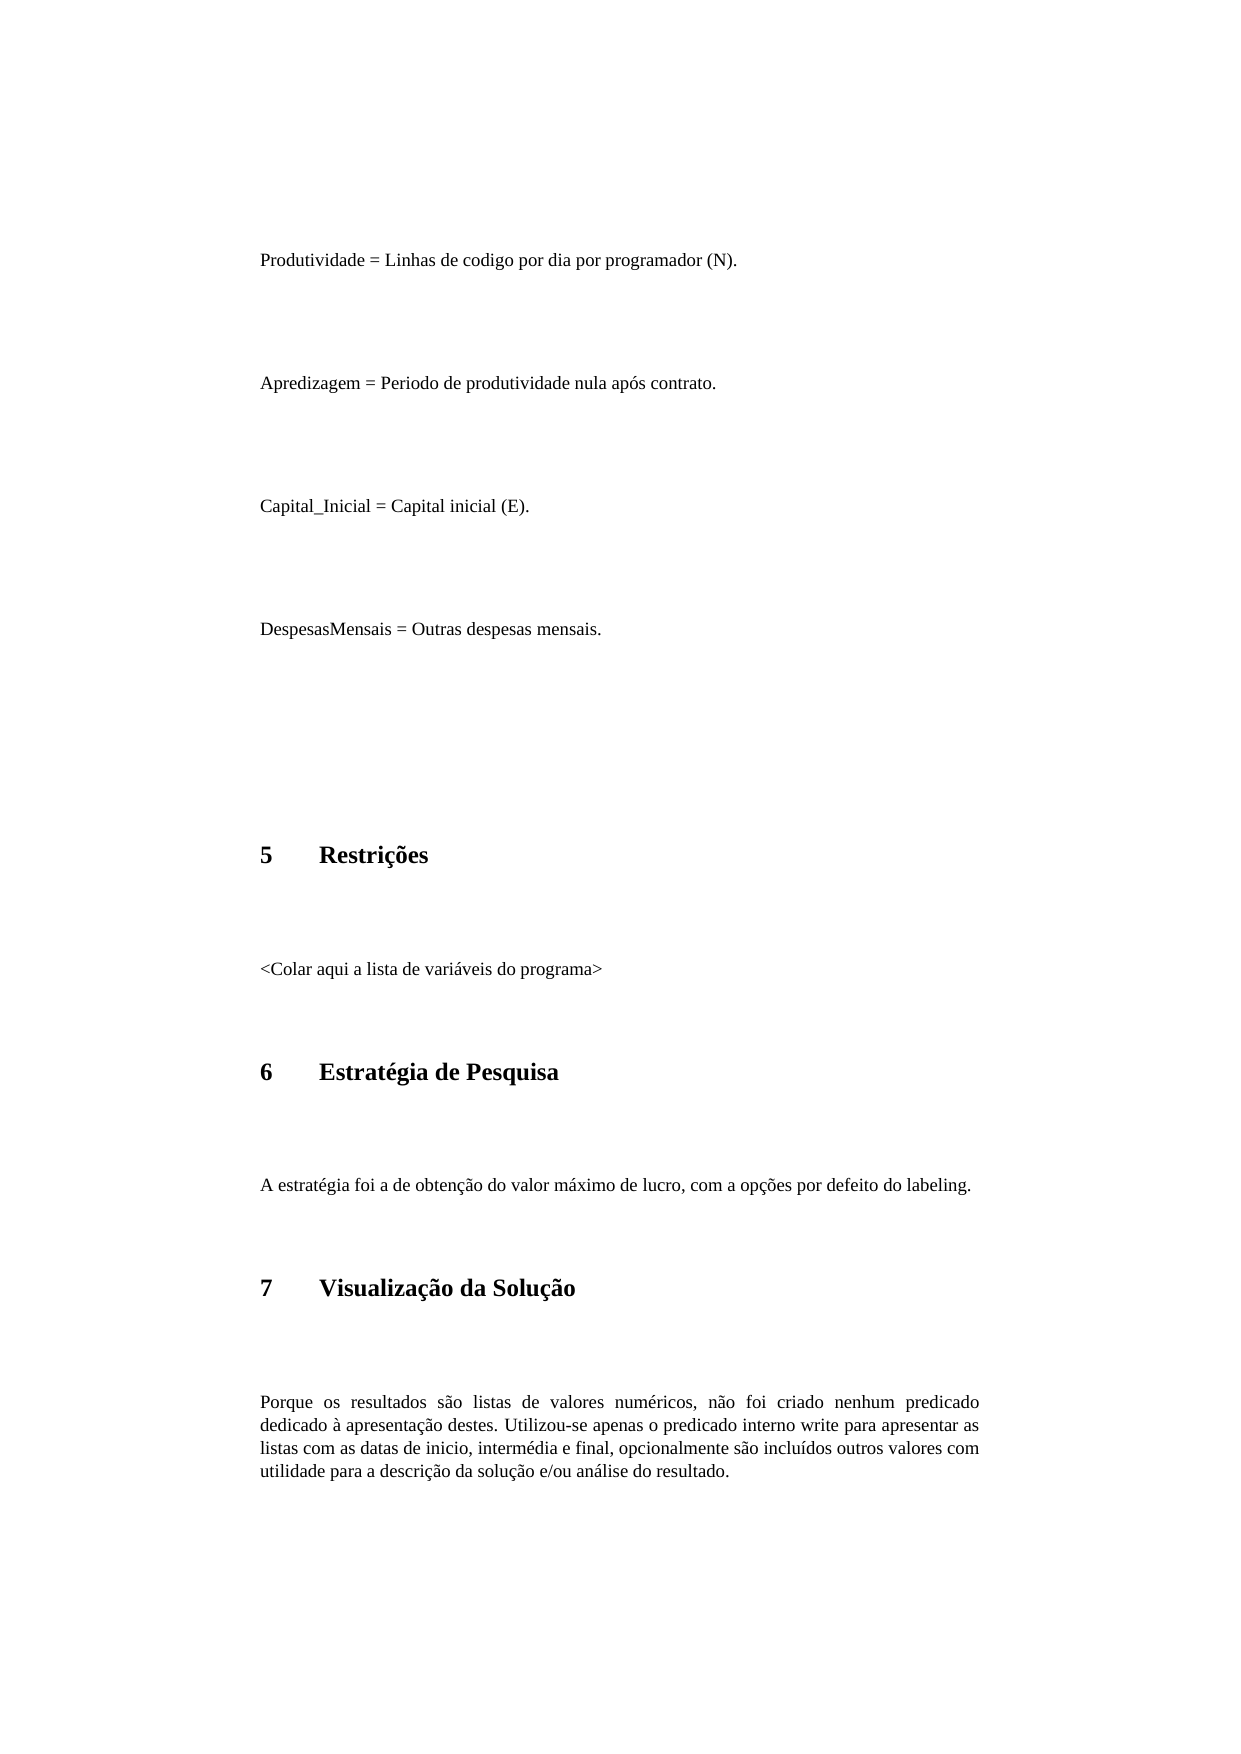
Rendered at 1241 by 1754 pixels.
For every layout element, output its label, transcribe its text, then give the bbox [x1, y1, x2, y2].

text Apredizagem = Periodo de produtividade nula após contrato. [260, 371, 980, 394]
text Capital_Inicial = Capital inicial (E). [260, 494, 980, 517]
text <Colar aqui a lista de variáveis do programa> [260, 956, 980, 979]
subtitle Restrições [260, 838, 980, 869]
text Produtividade = Linhas de codigo por dia por programador (N). [260, 248, 980, 271]
text Porque os resultados são listas de valores numéricos, não foi criado nenhum predicado dedicado à apresentação destes. Utilizou-se apenas o predicado interno write para apresentar as listas com as datas de inicio, intermédia e final, opcionalmente são incluídos outros valores com utilidade para a descrição da solução e/ou análise do resultado. [260, 1390, 980, 1481]
subtitle Visualização da Solução [260, 1271, 980, 1302]
text A estratégia foi a de obtenção do valor máximo de lucro, com a opções por defeito do labeling. [260, 1173, 980, 1196]
subtitle Estratégia de Pesquisa [260, 1054, 980, 1086]
text DespesasMensais = Outras despesas mensais. [260, 617, 980, 640]
